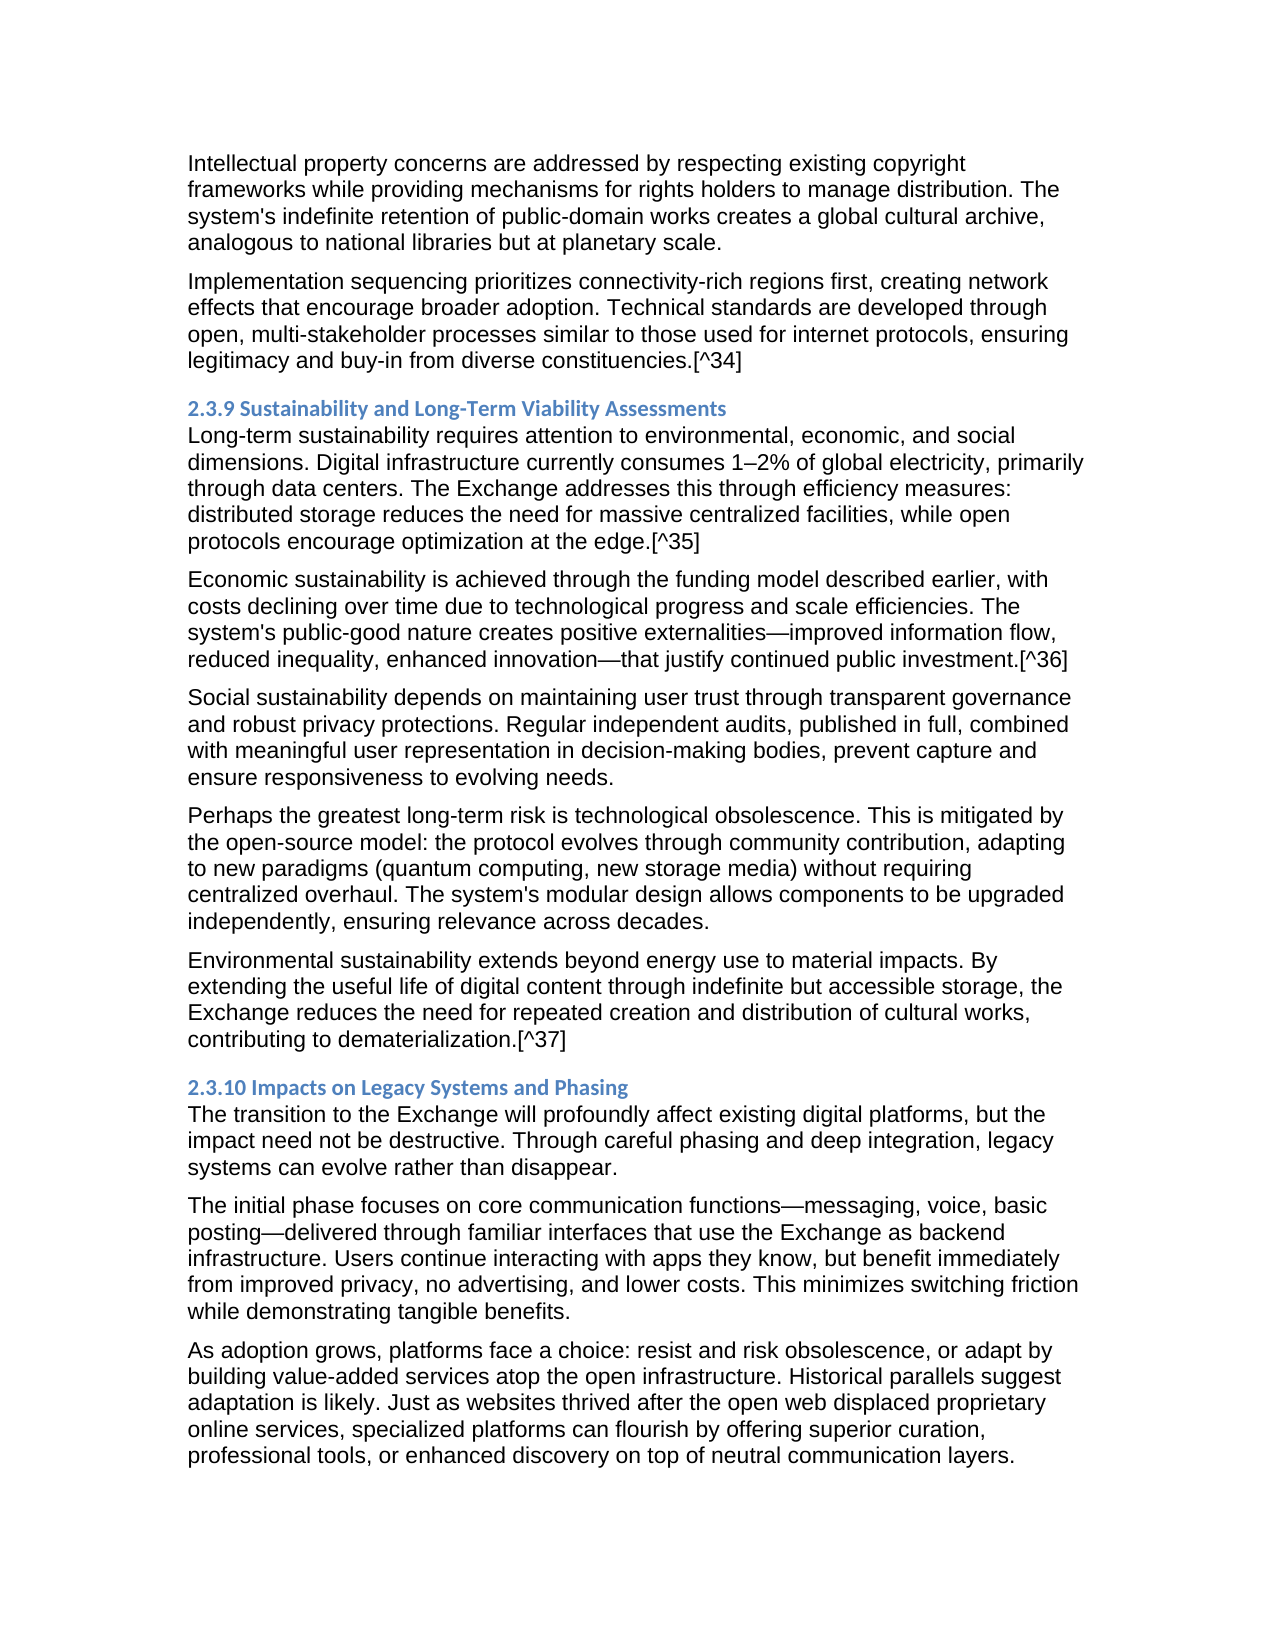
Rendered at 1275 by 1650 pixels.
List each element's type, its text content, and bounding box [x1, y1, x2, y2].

text The initial phase focuses on core communication functions—messaging, voice, basic posting—delivered through familiar interfaces that use the Exchange as backend infrastructure. Users continue interacting with apps they know, but benefit immediately from improved privacy, no advertising, and lower costs. This minimizes switching friction while demonstrating tangible benefits. [187, 1192, 1087, 1324]
text Intellectual property concerns are addressed by respecting existing copyright frameworks while providing mechanisms for rights holders to manage distribution. The system's indefinite retention of public-domain works creates a global cultural archive, analogous to national libraries but at planetary scale. [187, 150, 1087, 255]
text Long-term sustainability requires attention to environmental, economic, and social dimensions. Digital infrastructure currently consumes 1–2% of global electricity, primarily through data centers. The Exchange addresses this through efficiency measures: distributed storage reduces the need for massive centralized facilities, while open protocols encourage optimization at the edge.[^35] [187, 422, 1087, 554]
text The transition to the Exchange will profoundly affect existing digital platforms, but the impact need not be destructive. Through careful phasing and deep integration, legacy systems can evolve rather than disappear. [187, 1101, 1087, 1180]
text Environmental sustainability extends beyond energy use to material impacts. By extending the useful life of digital content through indefinite but accessible storage, the Exchange reduces the need for repeated creation and distribution of cultural works, contributing to dematerialization.[^37] [187, 947, 1087, 1052]
text As adoption grows, platforms face a choice: resist and risk obsolescence, or adapt by building value-added services atop the open infrastructure. Historical parallels suggest adaptation is likely. Just as websites thrived after the open web displaced proprietary online services, specialized platforms can flourish by offering superior curation, professional tools, or enhanced discovery on top of neutral communication layers. [187, 1337, 1087, 1468]
text Implementation sequencing prioritizes connectivity-rich regions first, creating network effects that encourage broader adoption. Technical standards are developed through open, multi-stakeholder processes similar to those used for internet protocols, ensuring legitimacy and buy-in from diverse constituencies.[^34] [187, 268, 1087, 373]
text Economic sustainability is achieved through the funding model described earlier, with costs declining over time due to technological progress and scale efficiencies. The system's public-good nature creates positive externalities—improved information flow, reduced inequality, enhanced innovation—that justify continued public investment.[^36] [187, 566, 1087, 672]
text Social sustainability depends on maintaining user trust through transparent governance and robust privacy protections. Regular independent audits, published in full, combined with meaningful user representation in decision-making bodies, prevent capture and ensure responsiveness to evolving needs. [187, 684, 1087, 790]
text Perhaps the greatest long-term risk is technological obsolescence. This is mitigated by the open-source model: the protocol evolves through community contribution, adapting to new paradigms (quantum computing, new storage media) without requiring centralized overhaul. The system's modular design allows components to be upgraded independently, ensuring relevance across decades. [187, 802, 1087, 934]
subtitle 2.3.9 Sustainability and Long-Term Viability Assessments [187, 394, 1087, 422]
subtitle 2.3.10 Impacts on Legacy Systems and Phasing [187, 1073, 1087, 1101]
